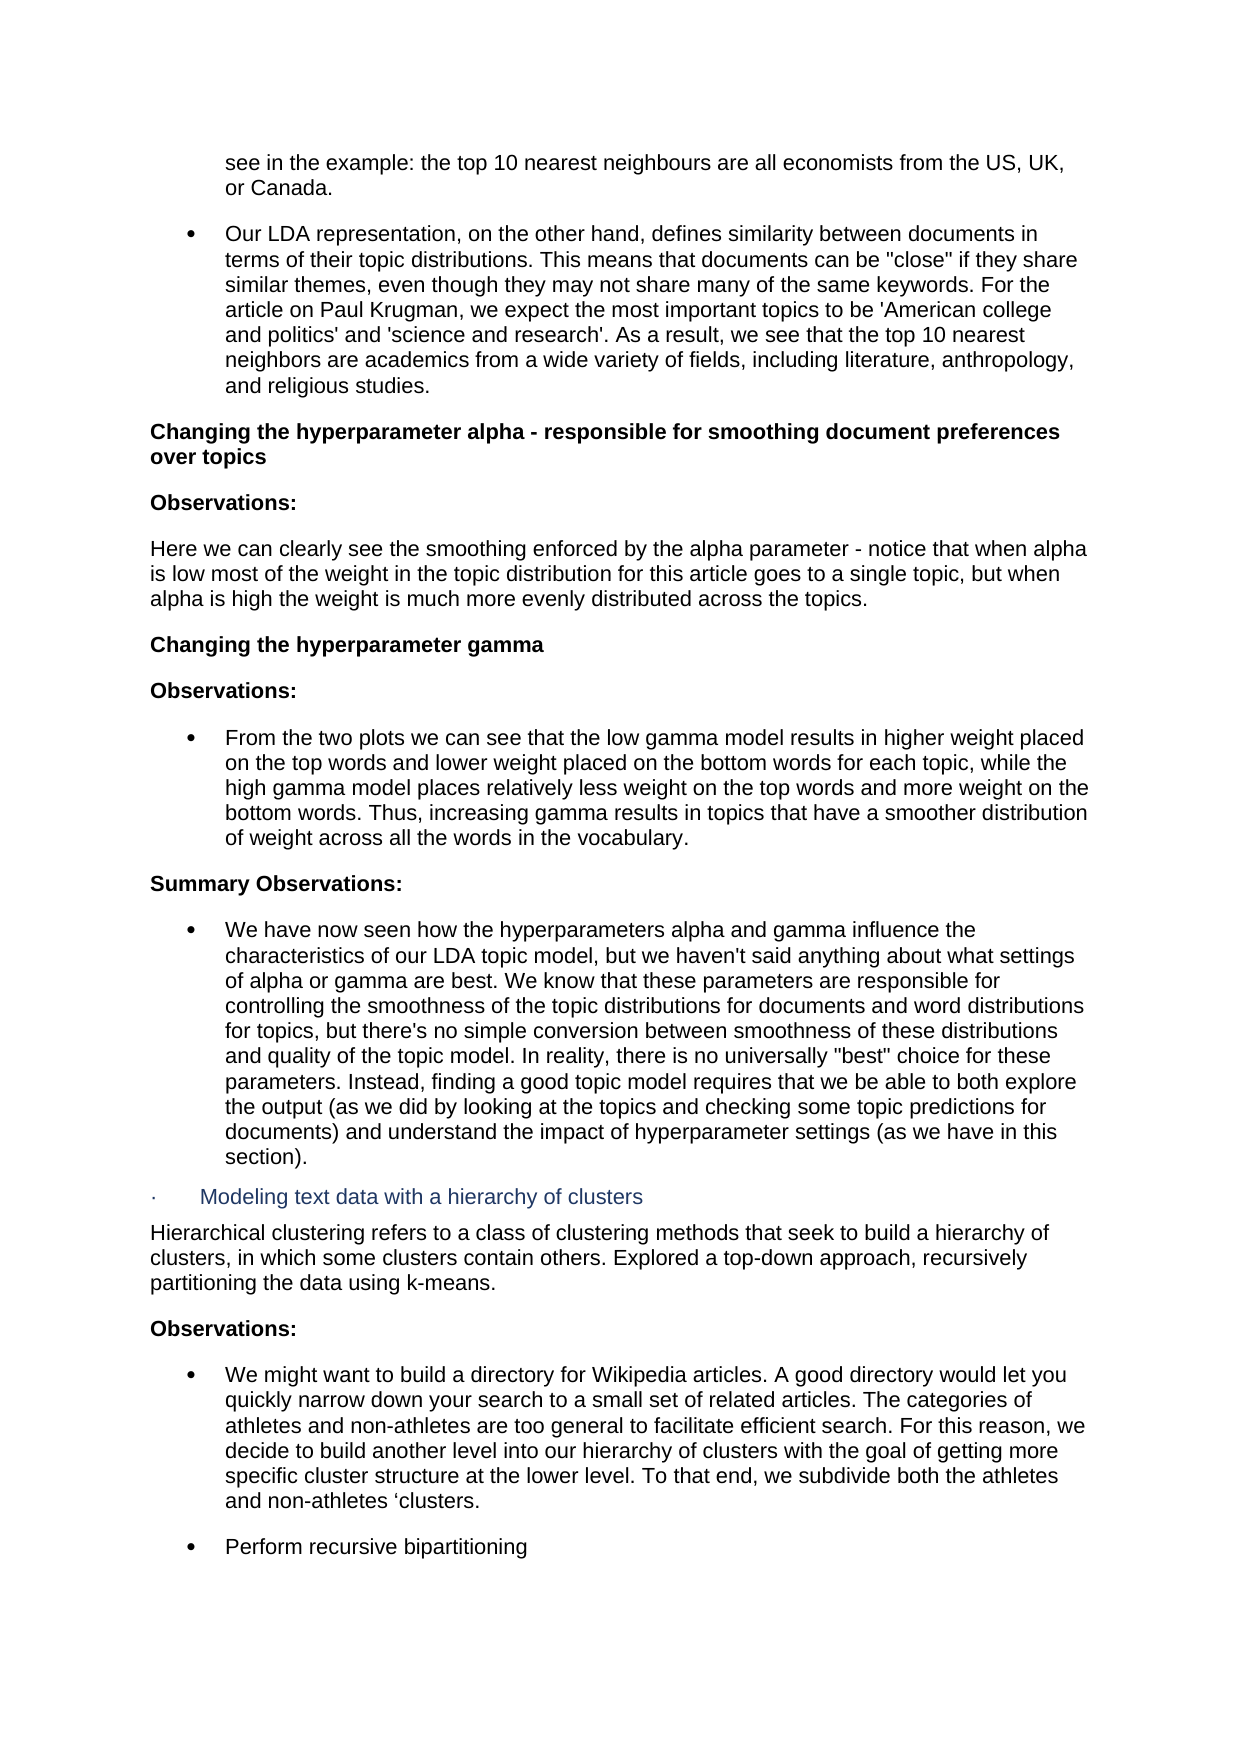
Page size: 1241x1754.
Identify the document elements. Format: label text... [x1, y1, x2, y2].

text Changing the hyperparameter gamma [150, 632, 1090, 657]
text Observations: [150, 678, 1090, 703]
list Our LDA representation, on the other hand, defines similarity between documents in terms of their topic distributions. This means that documents can be "close" if they share similar themes, even though they may not share many of the same keywords. For the article on Paul Krugman, we expect the most important topics to be 'American college and politics' and 'science and research'. As a result, we see that the top 10 nearest neighbors are academics from a wide variety of fields, including literature, anthropology, and religious studies. [187, 221, 1090, 398]
list Perform recursive bipartitioning [187, 1534, 1090, 1559]
text Summary Observations: [150, 871, 1090, 896]
text Changing the hyperparameter alpha - responsible for smoothing document preferences over topics [150, 418, 1090, 469]
list We might want to build a directory for Wikipedia articles. A good directory would let you quickly narrow down your search to a small set of related articles. The categories of athletes and non-athletes are too general to facilitate efficient search. For this reason, we decide to build another level into our hierarchy of clusters with the goal of getting more specific cluster structure at the lower level. To that end, we subdivide both the athletes and non-athletes ‘clusters. [187, 1362, 1090, 1513]
text Observations: [150, 490, 1090, 515]
list see in the example: the top 10 nearest neighbours are all economists from the US, UK, or Canada. [187, 150, 1090, 200]
text Here we can clearly see the smoothing enforced by the alpha parameter - notice that when alpha is low most of the weight in the topic distribution for this article goes to a single topic, but when alpha is high the weight is much more evenly distributed across the topics. [150, 536, 1090, 611]
subtitle · Modeling text data with a hierarchy of clusters [150, 1184, 1090, 1209]
list We have now seen how the hyperparameters alpha and gamma influence the characteristics of our LDA topic model, but we haven't said anything about what settings of alpha or gamma are best. We know that these parameters are responsible for controlling the smoothness of the topic distributions for documents and word distributions for topics, but there's no simple conversion between smoothness of these distributions and quality of the topic model. In reality, there is no universally "best" choice for these parameters. Instead, finding a good topic model requires that we be able to both explore the output (as we did by looking at the topics and checking some topic predictions for documents) and understand the impact of hyperparameter settings (as we have in this section). [187, 917, 1090, 1169]
list From the two plots we can see that the low gamma model results in higher weight placed on the top words and lower weight placed on the bottom words for each topic, while the high gamma model places relatively less weight on the top words and more weight on the bottom words. Thus, increasing gamma results in topics that have a smoother distribution of weight across all the words in the vocabulary. [187, 724, 1090, 850]
text Hierarchical clustering refers to a class of clustering methods that seek to build a hierarchy of clusters, in which some clusters contain others. Explored a top-down approach, recursively partitioning the data using k-means. [150, 1219, 1090, 1295]
text Observations: [150, 1316, 1090, 1341]
